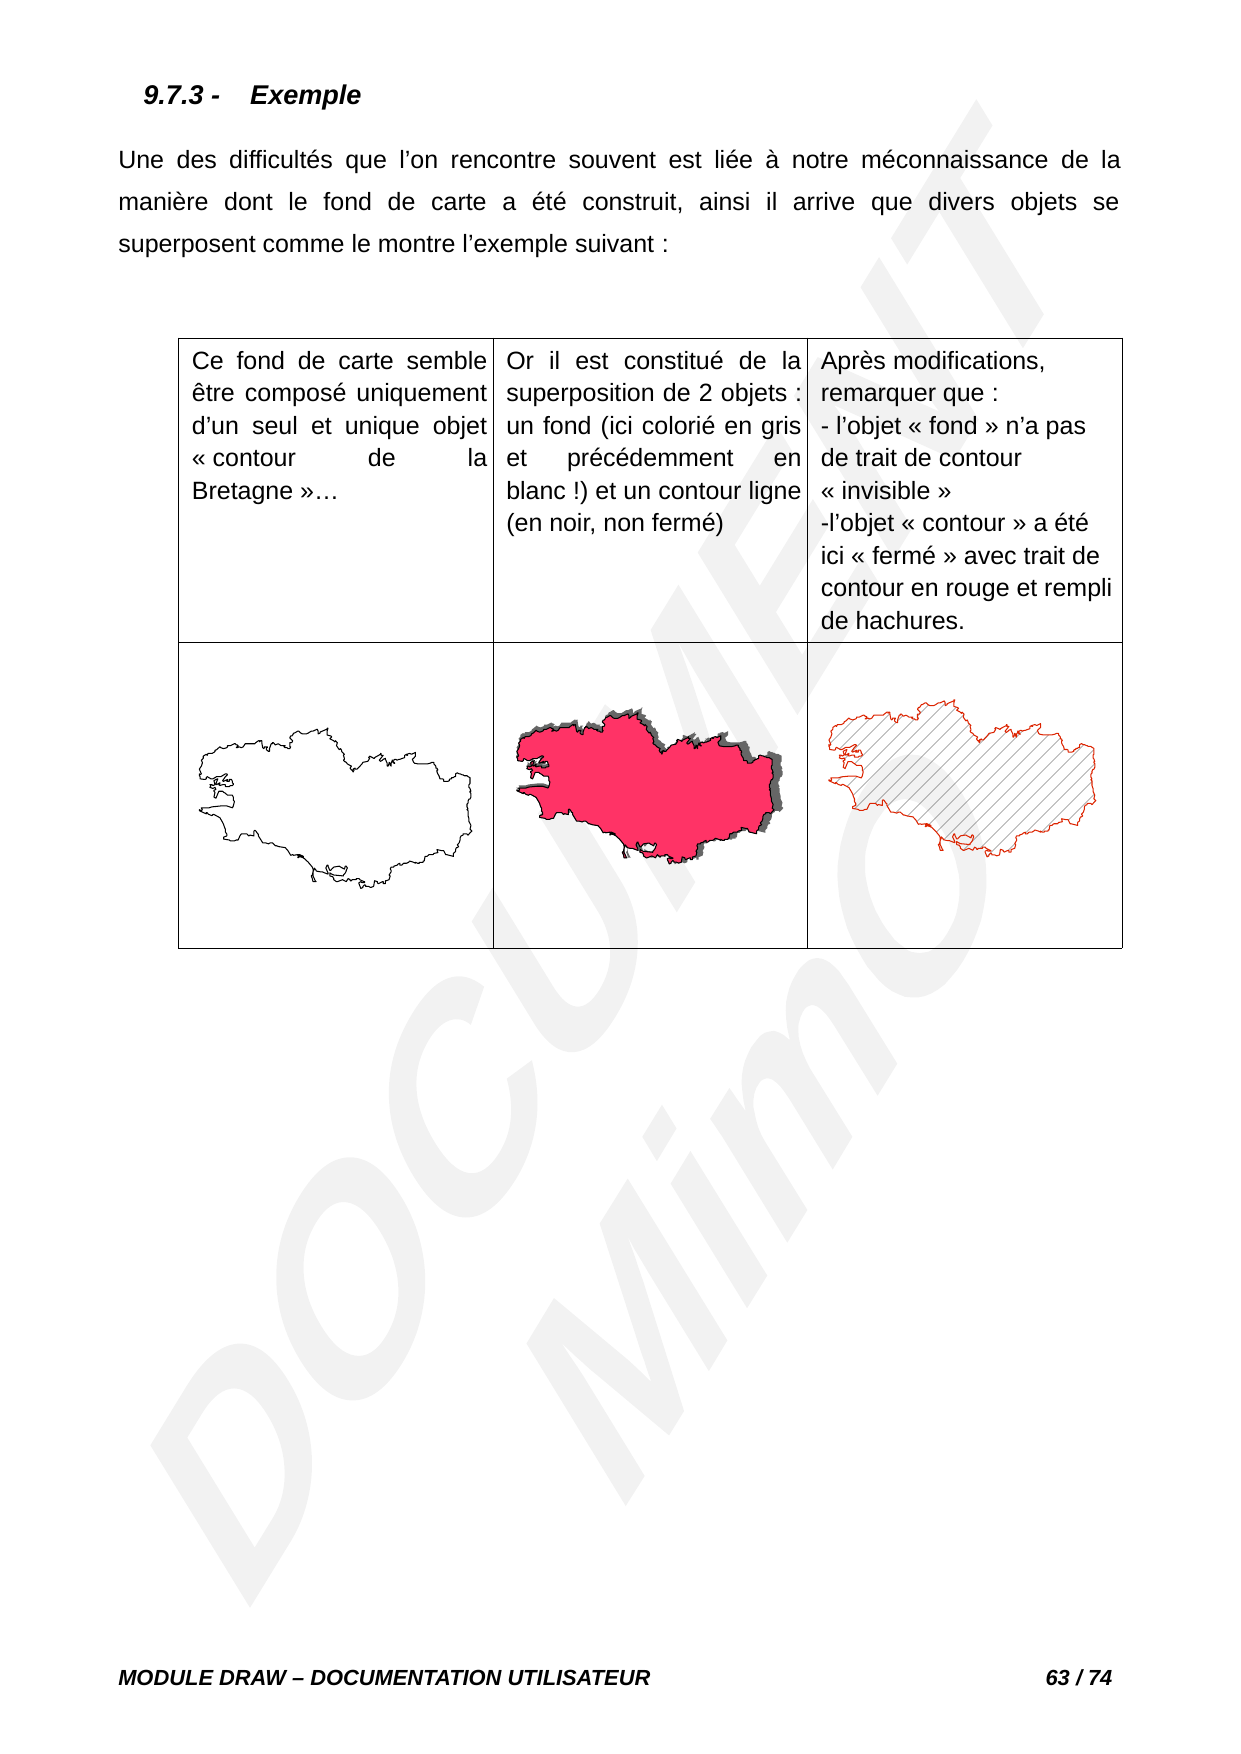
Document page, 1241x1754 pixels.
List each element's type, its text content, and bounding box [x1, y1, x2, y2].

table_cell [494, 643, 807, 948]
subtitle Exemple [143, 80, 1122, 110]
table_header Or il est constitué de la superposition de 2 objets : un fond (ici colorié en gris et précédemment en blanc !) et un contour ligne (en noir, non fermé) [494, 339, 807, 642]
table_cell [179, 643, 493, 948]
table_header Ce fond de carte semble être composé uniquement d’un seul et unique objet « contour de la Bretagne »… [179, 339, 493, 642]
text Une des difficultés que l’on rencontre souvent est liée à notre méconnaissance de la manière dont le fond de carte a été construit, ainsi il arrive que divers objets se superposent comme le montre l’exemple suivant : [118, 146, 1122, 258]
table_header Après modifications, remarquer que : - l’objet « fond » n’a pas de trait de contour « invisible » -l’objet « contour » a été ici « fermé » avec trait de contour en rouge et rempli de hachures. [808, 339, 1122, 642]
table_cell [808, 643, 1122, 948]
